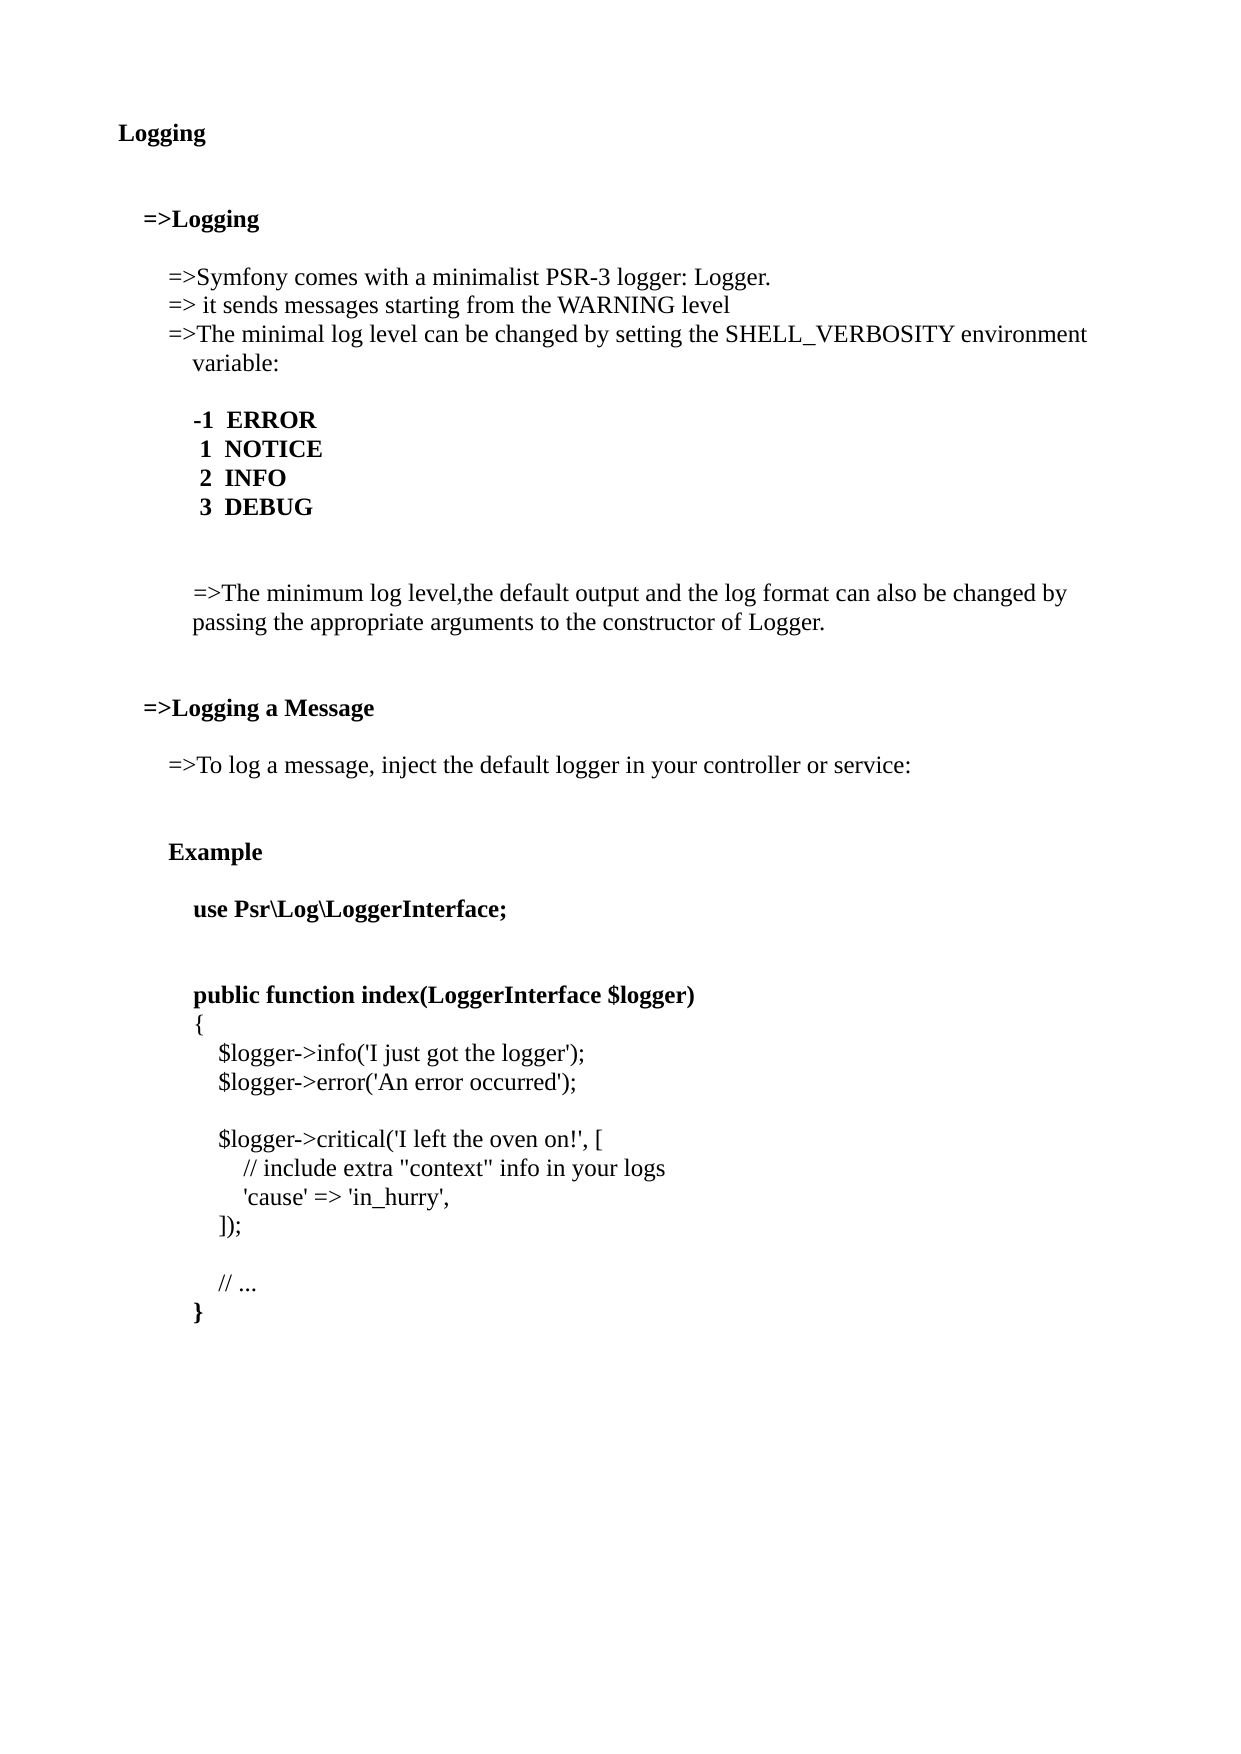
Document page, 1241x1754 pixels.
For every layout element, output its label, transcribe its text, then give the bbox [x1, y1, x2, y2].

text =>The minimum log level,the default output and the log format can also be changed by passing the appropriate arguments to the constructor of Logger. [118, 578, 1122, 636]
text 'cause' => 'in_hurry', [118, 1182, 1122, 1211]
text 1 NOTICE [118, 434, 1122, 463]
text =>Logging a Message [118, 693, 1122, 722]
text public function index(LoggerInterface $logger) [118, 981, 1122, 1009]
text } [118, 1297, 1122, 1326]
text =>Logging [118, 204, 1122, 233]
text use Psr\Log\LoggerInterface; [118, 894, 1122, 923]
text $logger->info('I just got the logger'); [118, 1038, 1122, 1067]
text 3 DEBUG [118, 492, 1122, 521]
text // ... [118, 1268, 1122, 1297]
text =>The minimal log level can be changed by setting the SHELL_VERBOSITY environment variable: [118, 319, 1122, 377]
text // include extra "context" info in your logs [118, 1153, 1122, 1182]
text => it sends messages starting from the WARNING level [118, 291, 1122, 319]
text Logging [118, 118, 1122, 147]
text Example [118, 837, 1122, 866]
text 2 INFO [118, 463, 1122, 492]
text =>Symfony comes with a minimalist PSR-3 logger: Logger. [118, 262, 1122, 291]
text $logger->critical('I left the oven on!', [ [118, 1124, 1122, 1153]
text $logger->error('An error occurred'); [118, 1067, 1122, 1096]
text =>To log a message, inject the default logger in your controller or service: [118, 751, 1122, 779]
text -1 ERROR [118, 406, 1122, 434]
text ]); [118, 1211, 1122, 1239]
text { [118, 1009, 1122, 1038]
